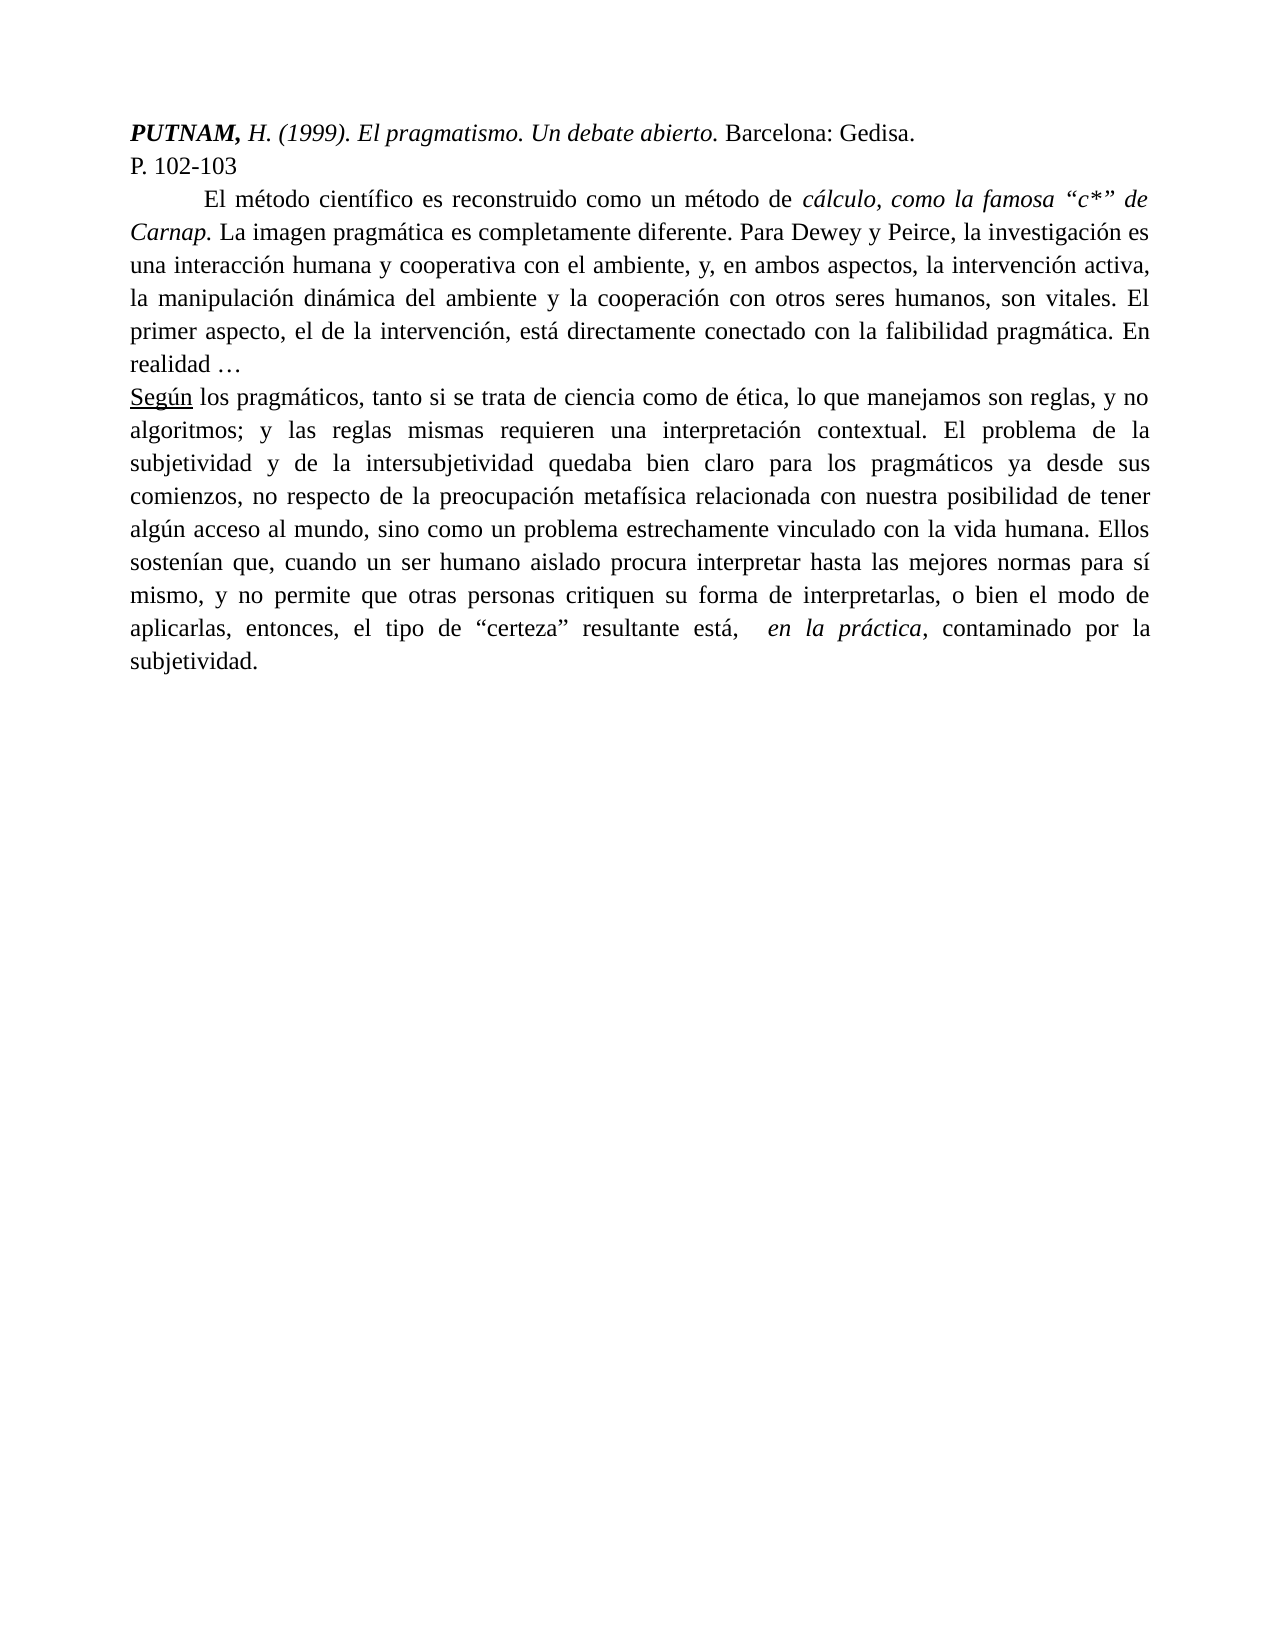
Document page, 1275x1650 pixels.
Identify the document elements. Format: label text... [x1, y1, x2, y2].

text P. 102-103 [130, 151, 1151, 180]
text Según los pragmáticos, tanto si se trata de ciencia como de ética, lo que manejamos son reglas, y no algoritmos; y las reglas mismas requieren una interpretación contextual. El problema de la subjetividad y de la intersubjetividad quedaba bien claro para los pragmáticos ya desde sus comienzos, no respecto de la preocupación metafísica relacionada con nuestra posibilidad de tener algún acceso al mundo, sino como un problema estrechamente vinculado con la vida humana. Ellos sostenían que, cuando un ser humano aislado procura interpretar hasta las mejores normas para sí mismo, y no permite que otras personas critiquen su forma de interpretarlas, o bien el modo de aplicarlas, entonces, el tipo de “certeza” resultante está, en la práctica, contaminado por la subjetividad. [130, 382, 1151, 675]
text PUTNAM, H. (1999). El pragmatismo. Un debate abierto. Barcelona: Gedisa. [130, 118, 1151, 147]
text El método científico es reconstruido como un método de cálculo, como la famosa “c*” de Carnap. La imagen pragmática es completamente diferente. Para Dewey y Peirce, la investigación es una interacción humana y cooperativa con el ambiente, y, en ambos aspectos, la intervención activa, la manipulación dinámica del ambiente y la cooperación con otros seres humanos, son vitales. El primer aspecto, el de la intervención, está directamente conectado con la falibilidad pragmática. En realidad … [130, 184, 1151, 378]
